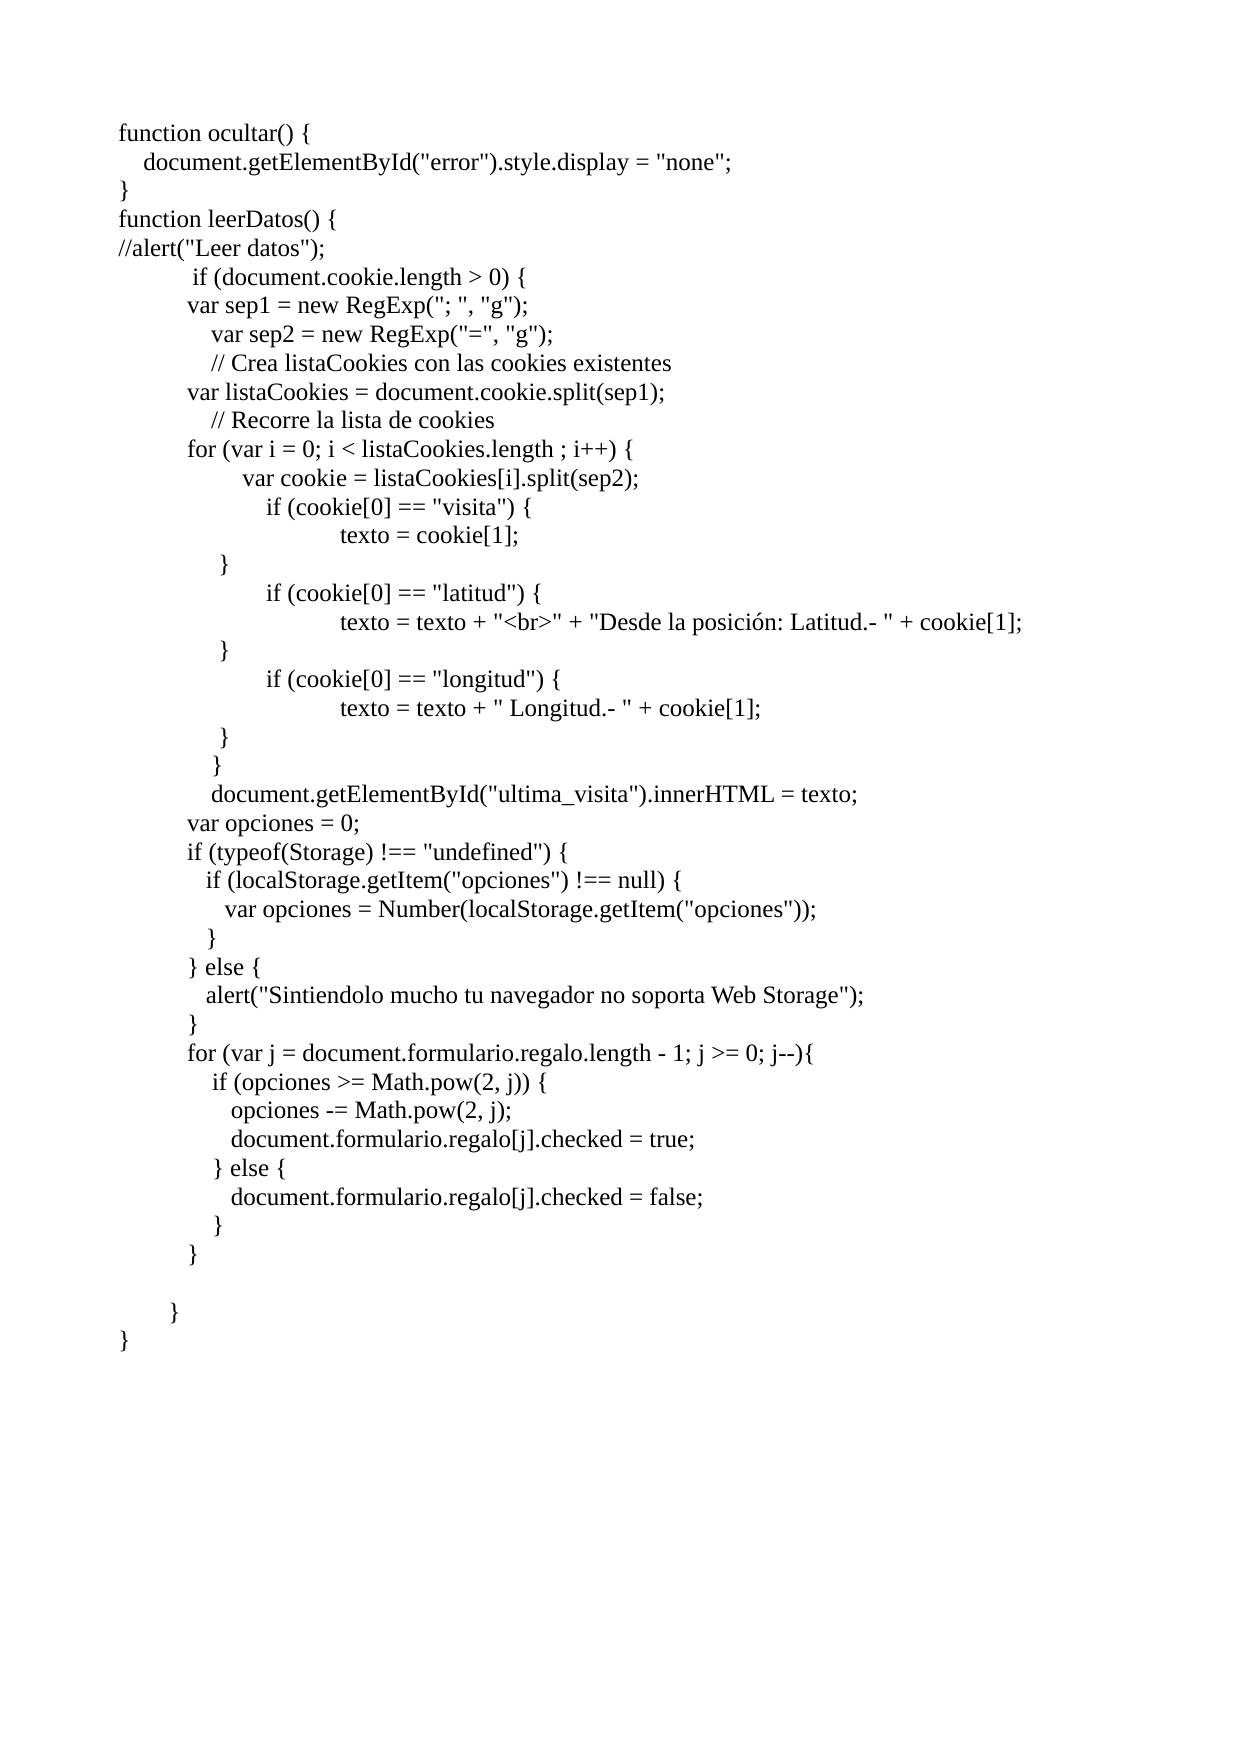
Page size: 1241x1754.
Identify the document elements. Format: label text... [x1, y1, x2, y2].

text } [118, 923, 1122, 952]
text } [118, 549, 1122, 578]
text var listaCookies = document.cookie.split(sep1); [118, 377, 1122, 406]
text function leerDatos() { [118, 204, 1122, 233]
text } [118, 636, 1122, 664]
text if (opciones >= Math.pow(2, j)) { [118, 1067, 1122, 1096]
text } else { [118, 1153, 1122, 1182]
text if (cookie[0] == "visita") { [118, 492, 1122, 521]
text if (typeof(Storage) !== "undefined") { [118, 837, 1122, 866]
text var sep1 = new RegExp("; ", "g"); [118, 291, 1122, 319]
text texto = texto + "<br>" + "Desde la posición: Latitud.- " + cookie[1]; [118, 607, 1122, 636]
text opciones -= Math.pow(2, j); [118, 1096, 1122, 1124]
text var opciones = Number(localStorage.getItem("opciones")); [118, 894, 1122, 923]
text function ocultar() { [118, 118, 1122, 147]
text // Crea listaCookies con las cookies existentes [118, 348, 1122, 377]
text } [118, 1326, 1122, 1354]
text } [118, 1211, 1122, 1239]
text if (document.cookie.length > 0) { [118, 262, 1122, 291]
text } [118, 722, 1122, 751]
text } [118, 176, 1122, 204]
text document.getElementById("ultima_visita").innerHTML = texto; [118, 779, 1122, 808]
text } else { [118, 952, 1122, 981]
text if (cookie[0] == "longitud") { [118, 664, 1122, 693]
text } [118, 1009, 1122, 1038]
text var cookie = listaCookies[i].split(sep2); [118, 463, 1122, 492]
text for (var i = 0; i < listaCookies.length ; i++) { [118, 434, 1122, 463]
text if (cookie[0] == "latitud") { [118, 578, 1122, 607]
text var opciones = 0; [118, 808, 1122, 837]
text document.getElementById("error").style.display = "none"; [118, 147, 1122, 176]
text var sep2 = new RegExp("=", "g"); [118, 319, 1122, 348]
text //alert("Leer datos"); [118, 233, 1122, 262]
text document.formulario.regalo[j].checked = false; [118, 1182, 1122, 1211]
text document.formulario.regalo[j].checked = true; [118, 1124, 1122, 1153]
text texto = texto + " Longitud.- " + cookie[1]; [118, 693, 1122, 722]
text } [118, 1239, 1122, 1268]
text alert("Sintiendolo mucho tu navegador no soporta Web Storage"); [118, 981, 1122, 1009]
text // Recorre la lista de cookies [118, 406, 1122, 434]
text } [118, 1297, 1122, 1326]
text } [118, 751, 1122, 779]
text if (localStorage.getItem("opciones") !== null) { [118, 866, 1122, 894]
text texto = cookie[1]; [118, 521, 1122, 549]
text for (var j = document.formulario.regalo.length - 1; j >= 0; j--){ [118, 1038, 1122, 1067]
